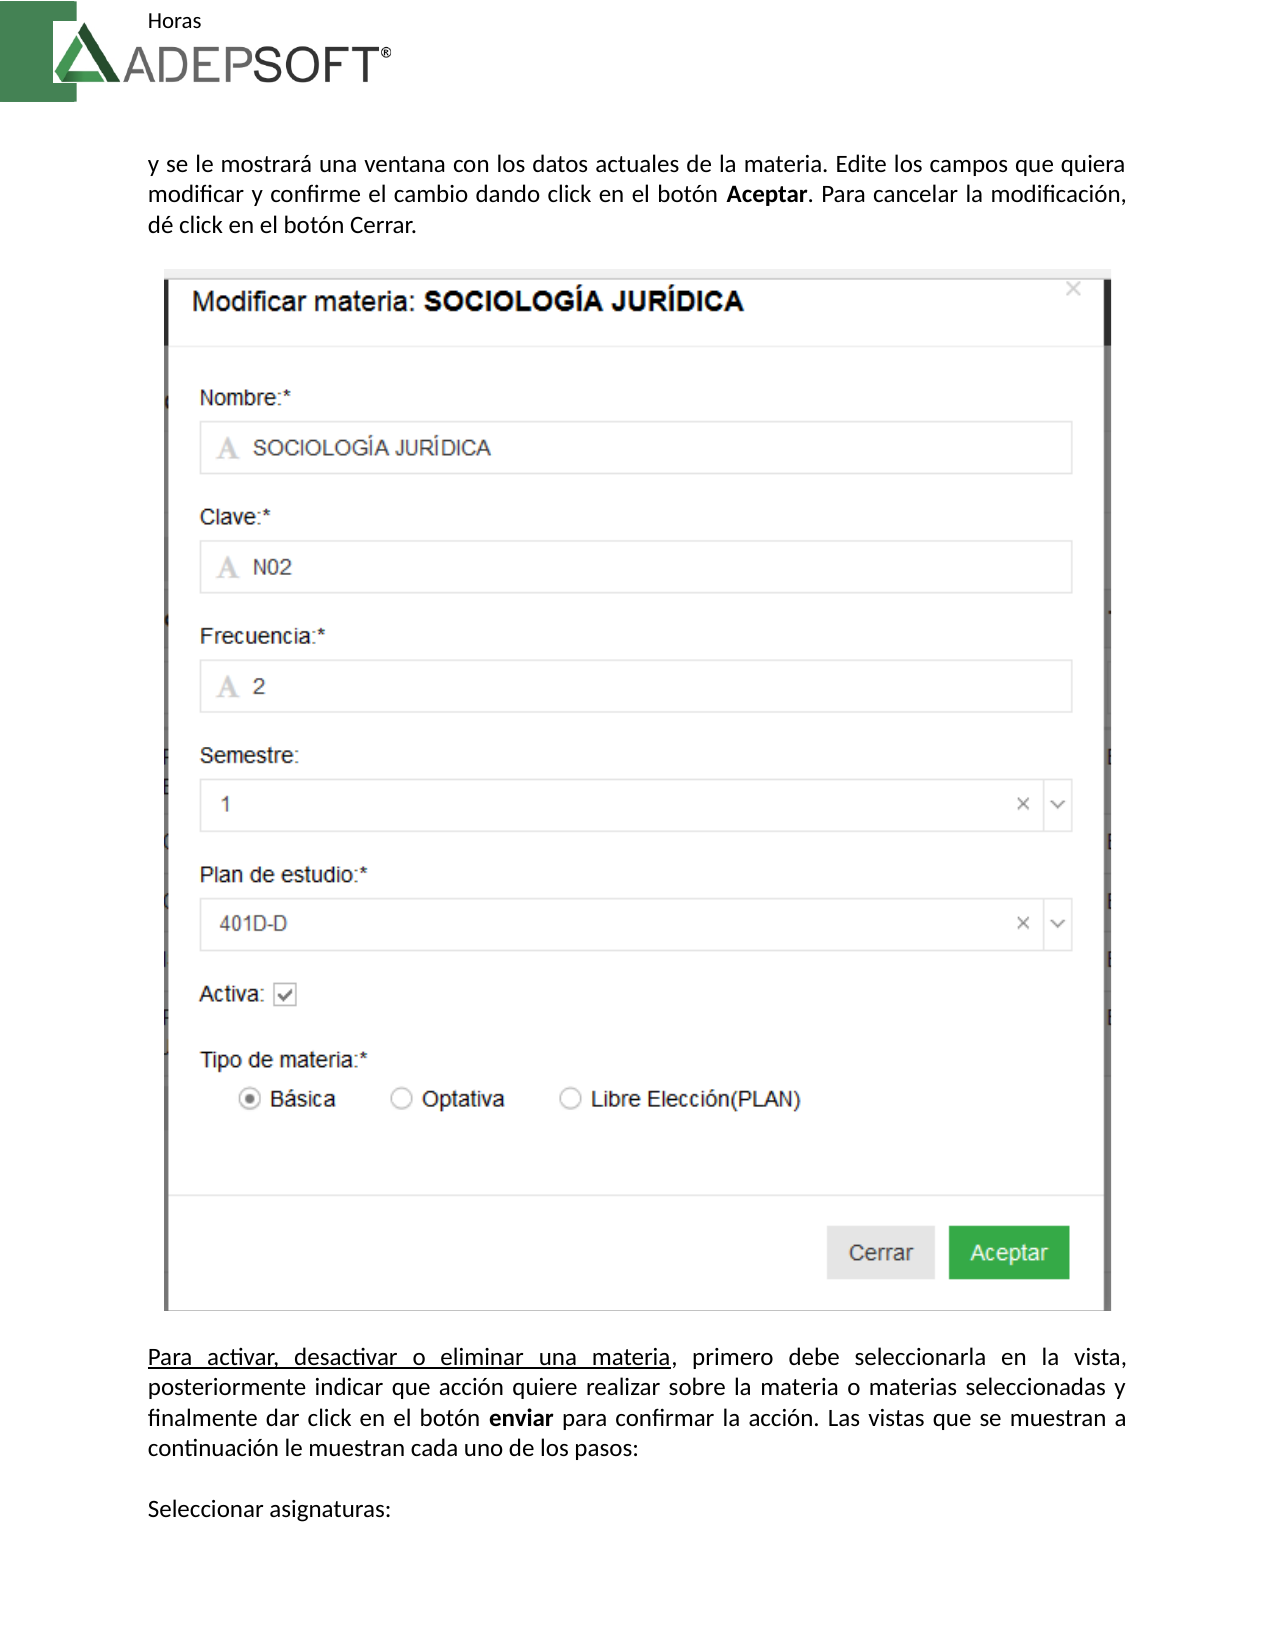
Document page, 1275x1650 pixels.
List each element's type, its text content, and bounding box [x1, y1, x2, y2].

text y se le mostrará una ventana con los datos actuales de la materia. Edite los campos que quiera modificar y confirme el cambio dando click en el botón Aceptar. Para cancelar la modificación, dé click en el botón Cerrar. [148, 148, 1127, 239]
picture [53, 21, 392, 83]
text Seleccionar asignaturas: [148, 1493, 1127, 1524]
text Para activar, desactivar o eliminar una materia, primero debe seleccionarla en la vista, posteriormente indicar que acción quiere realizar sobre la materia o materias seleccionadas y finalmente dar click en el botón enviar para confirmar la acción. Las vistas que se muestran a continuación le muestran cada uno de los pasos: [148, 1341, 1127, 1463]
